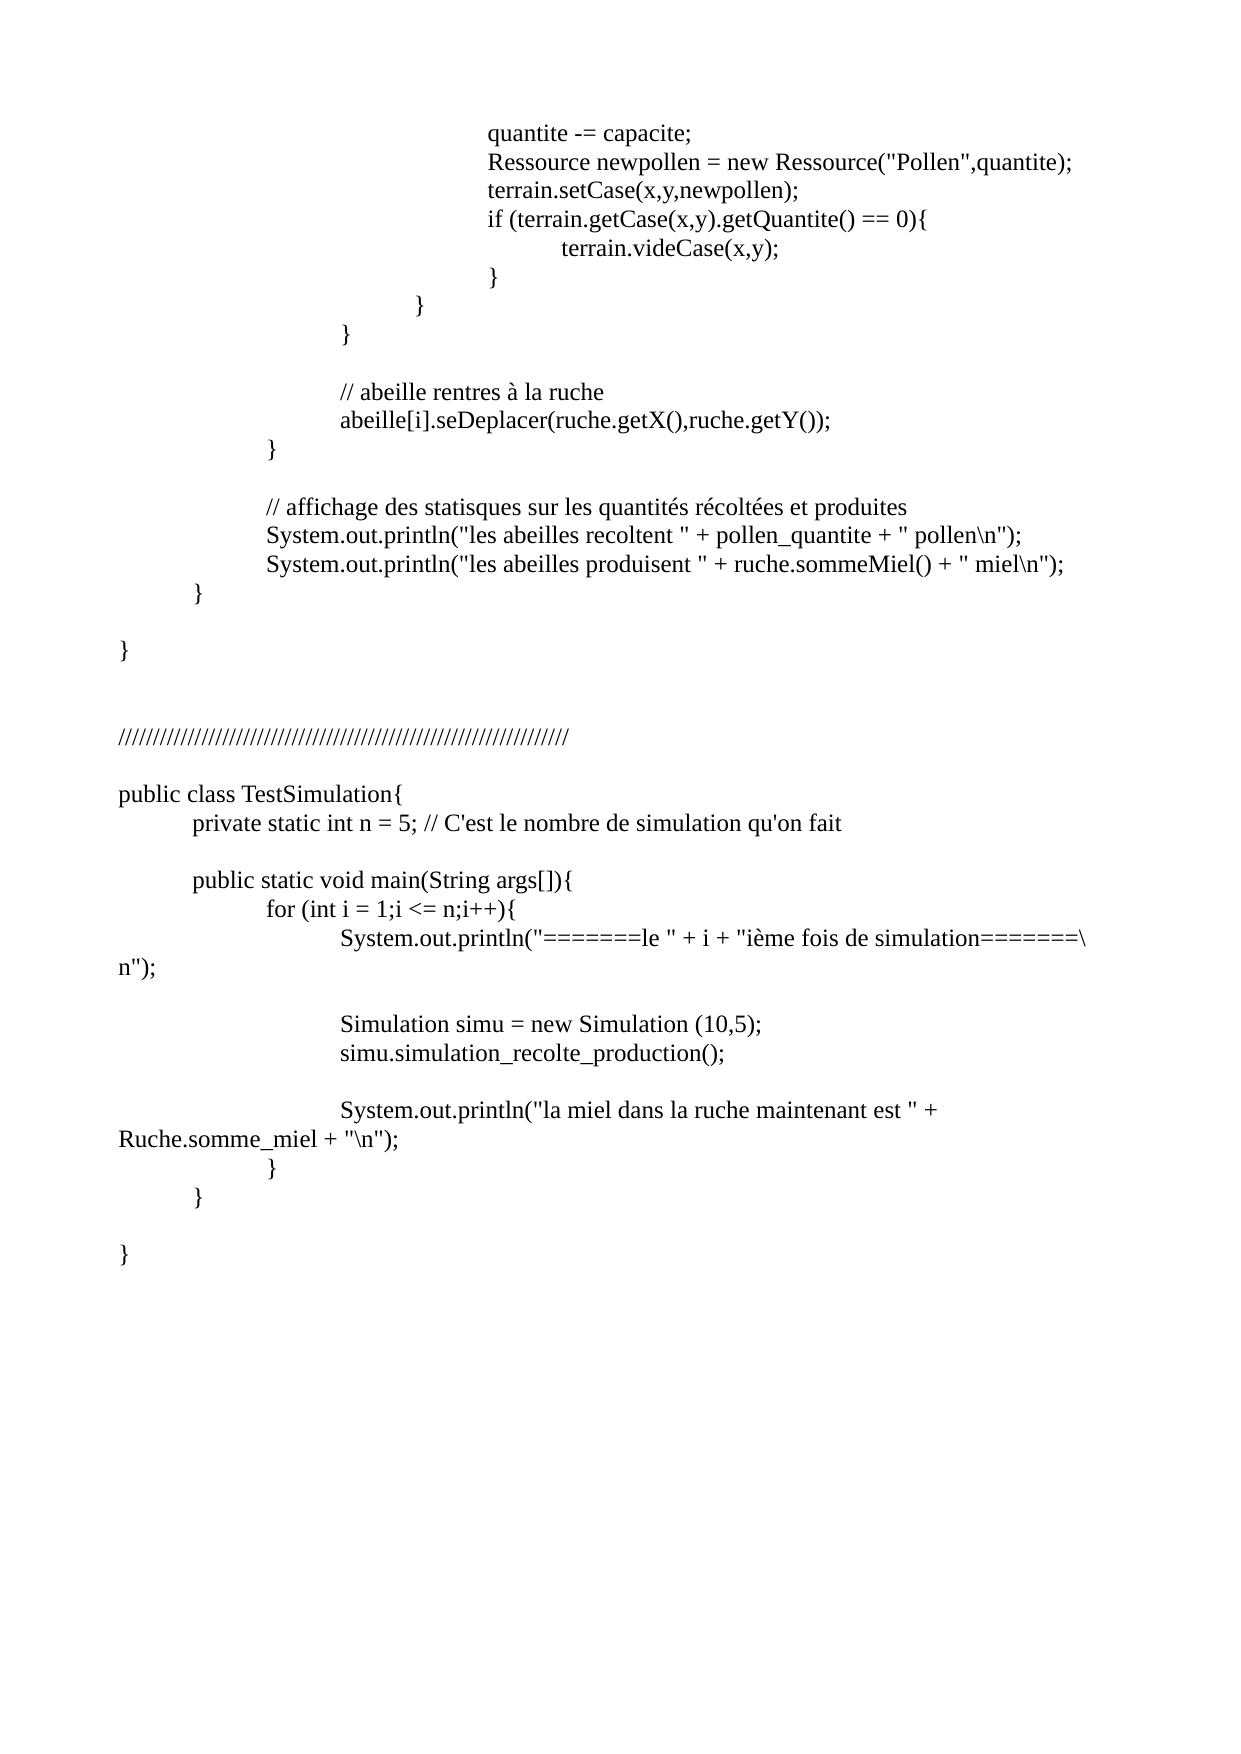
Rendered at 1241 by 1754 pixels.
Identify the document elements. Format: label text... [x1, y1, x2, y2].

text // affichage des statisques sur les quantités récoltées et produites [118, 492, 1122, 521]
text abeille[i].seDeplacer(ruche.getX(),ruche.getY()); [118, 406, 1122, 434]
text ///////////////////////////////////////////////////////////////// [118, 722, 1122, 751]
text private static int n = 5; // C'est le nombre de simulation qu'on fait [118, 808, 1122, 837]
text if (terrain.getCase(x,y).getQuantite() == 0){ [118, 204, 1122, 233]
text for (int i = 1;i <= n;i++){ [118, 894, 1122, 923]
text System.out.println("=======le " + i + "ième fois de simulation=======\n"); [118, 923, 1122, 981]
text } [118, 262, 1122, 291]
text } [118, 291, 1122, 319]
text System.out.println("les abeilles produisent " + ruche.sommeMiel() + " miel\n"); [118, 549, 1122, 578]
text } [118, 1182, 1122, 1211]
text System.out.println("la miel dans la ruche maintenant est " + Ruche.somme_miel + "\n"); [118, 1096, 1122, 1153]
text } [118, 1239, 1122, 1268]
text public class TestSimulation{ [118, 779, 1122, 808]
text terrain.videCase(x,y); [118, 233, 1122, 262]
text quantite -= capacite; [118, 118, 1122, 147]
text terrain.setCase(x,y,newpollen); [118, 176, 1122, 204]
text } [118, 636, 1122, 664]
text } [118, 319, 1122, 348]
text Simulation simu = new Simulation (10,5); [118, 1009, 1122, 1038]
text System.out.println("les abeilles recoltent " + pollen_quantite + " pollen\n"); [118, 521, 1122, 549]
text } [118, 1153, 1122, 1182]
text // abeille rentres à la ruche [118, 377, 1122, 406]
text simu.simulation_recolte_production(); [118, 1038, 1122, 1067]
text Ressource newpollen = new Ressource("Pollen",quantite); [118, 147, 1122, 176]
text } [118, 434, 1122, 463]
text public static void main(String args[]){ [118, 866, 1122, 894]
text } [118, 578, 1122, 607]
